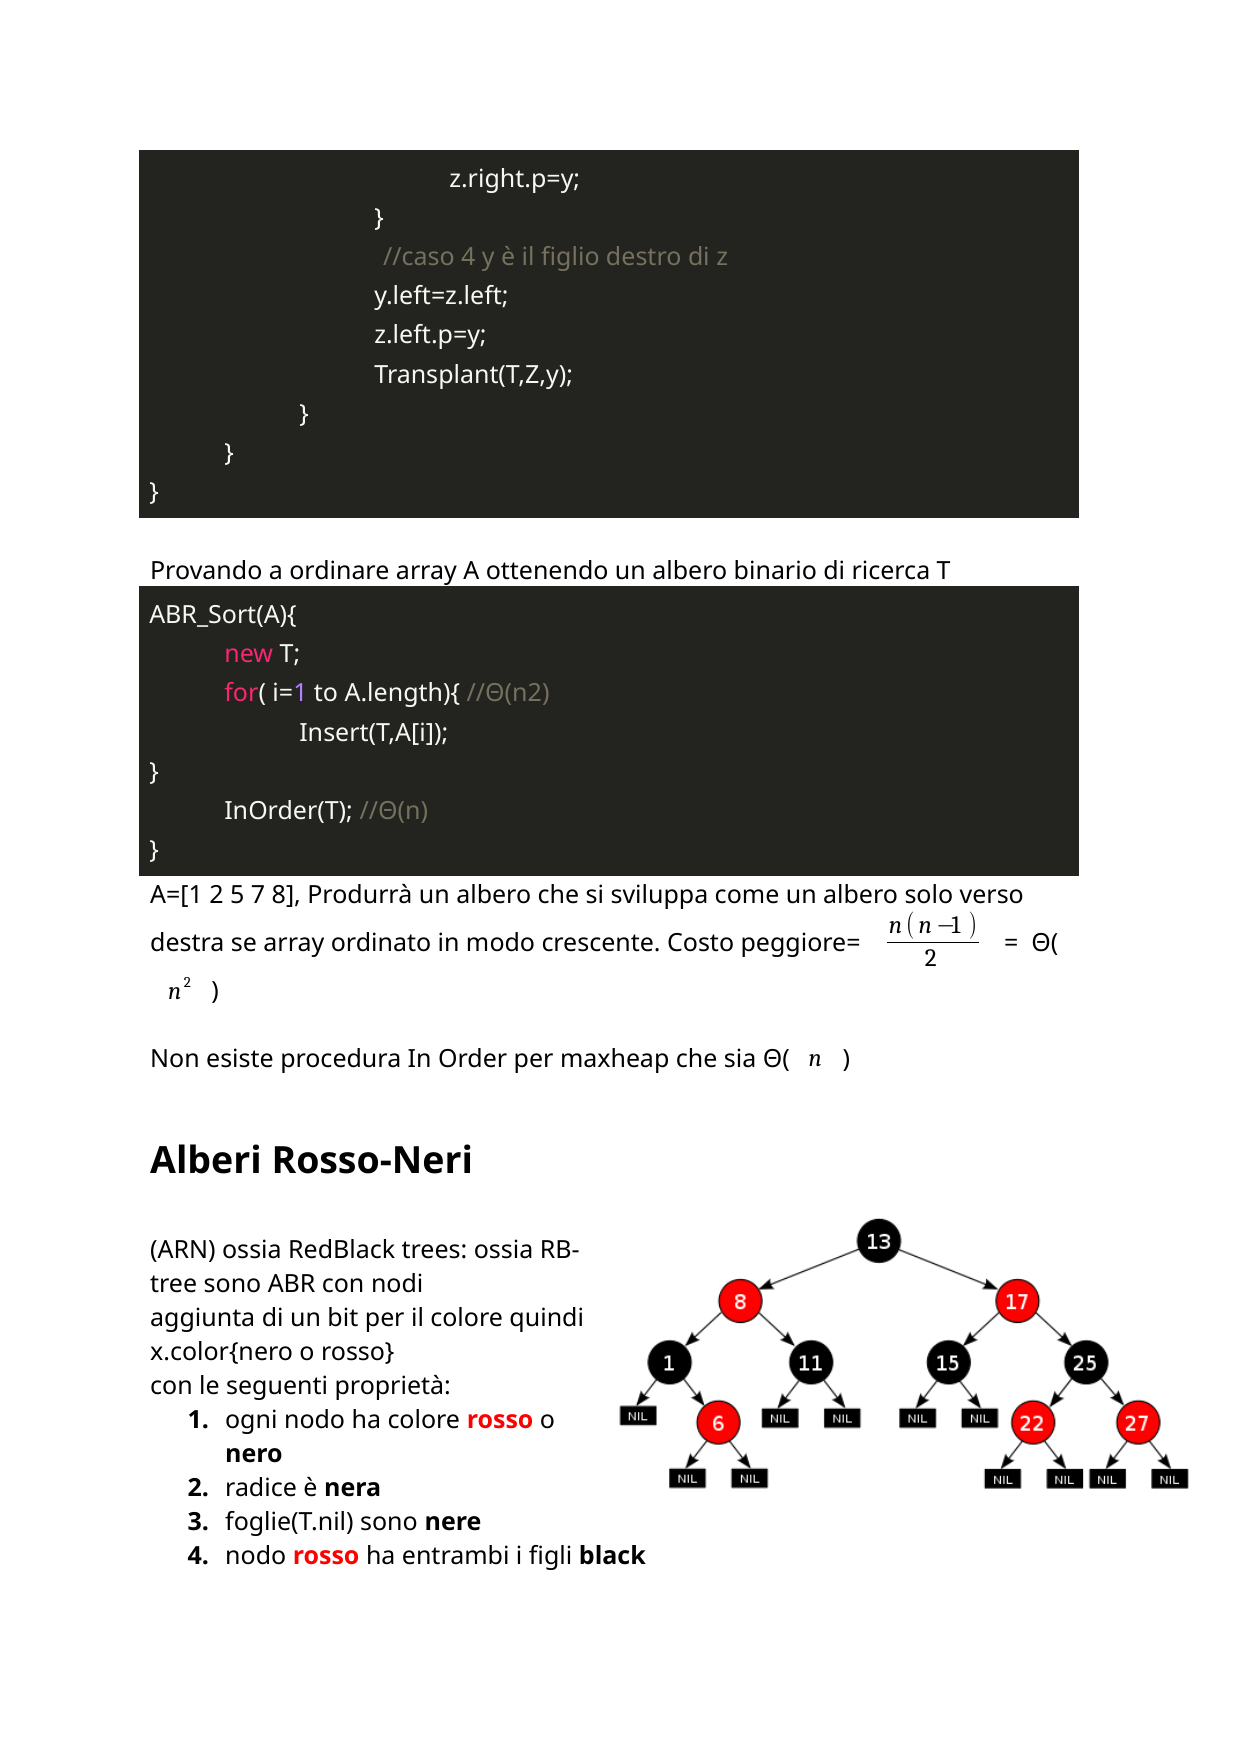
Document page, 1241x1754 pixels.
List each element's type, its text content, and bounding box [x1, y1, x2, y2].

subtitle Alberi Rosso-Neri [150, 1134, 1090, 1185]
picture [615, 1212, 1193, 1491]
table_header z.right.p=y; } //caso 4 y è il figlio destro di z y.left=z.left; z.left.p=y; Transplant(T,Z,y); } } } [139, 150, 1079, 518]
list foglie(T.nil) sono nere [187, 1504, 1090, 1538]
list nodo rosso ha entrambi i figli black [187, 1538, 1090, 1572]
list radice è nera [187, 1470, 1090, 1504]
text A=[1 2 5 7 8], Produrrà un albero che si sviluppa come un albero solo verso destra se array ordinato in modo crescente. Costo peggiore= = Θ() [150, 876, 1090, 1006]
text (ARN) ossia RedBlack trees: ossia RB-tree sono ABR con nodi [150, 1231, 615, 1299]
text Provando a ordinare array A ottenendo un albero binario di ricerca T [150, 552, 1090, 586]
text aggiunta di un bit per il colore quindi x.color{nero o rosso} [150, 1299, 615, 1367]
text con le seguenti proprietà: [150, 1367, 615, 1402]
table_header ABR_Sort(A){ new T; for( i=1 to A.length){ //Θ(n2) Insert(T,A[i]); } InOrder(T); //Θ(n) } [139, 586, 1079, 876]
text Non esiste procedura In Order per maxheap che sia Θ() [150, 1041, 1090, 1074]
list ogni nodo ha colore rosso o nero [187, 1402, 615, 1470]
